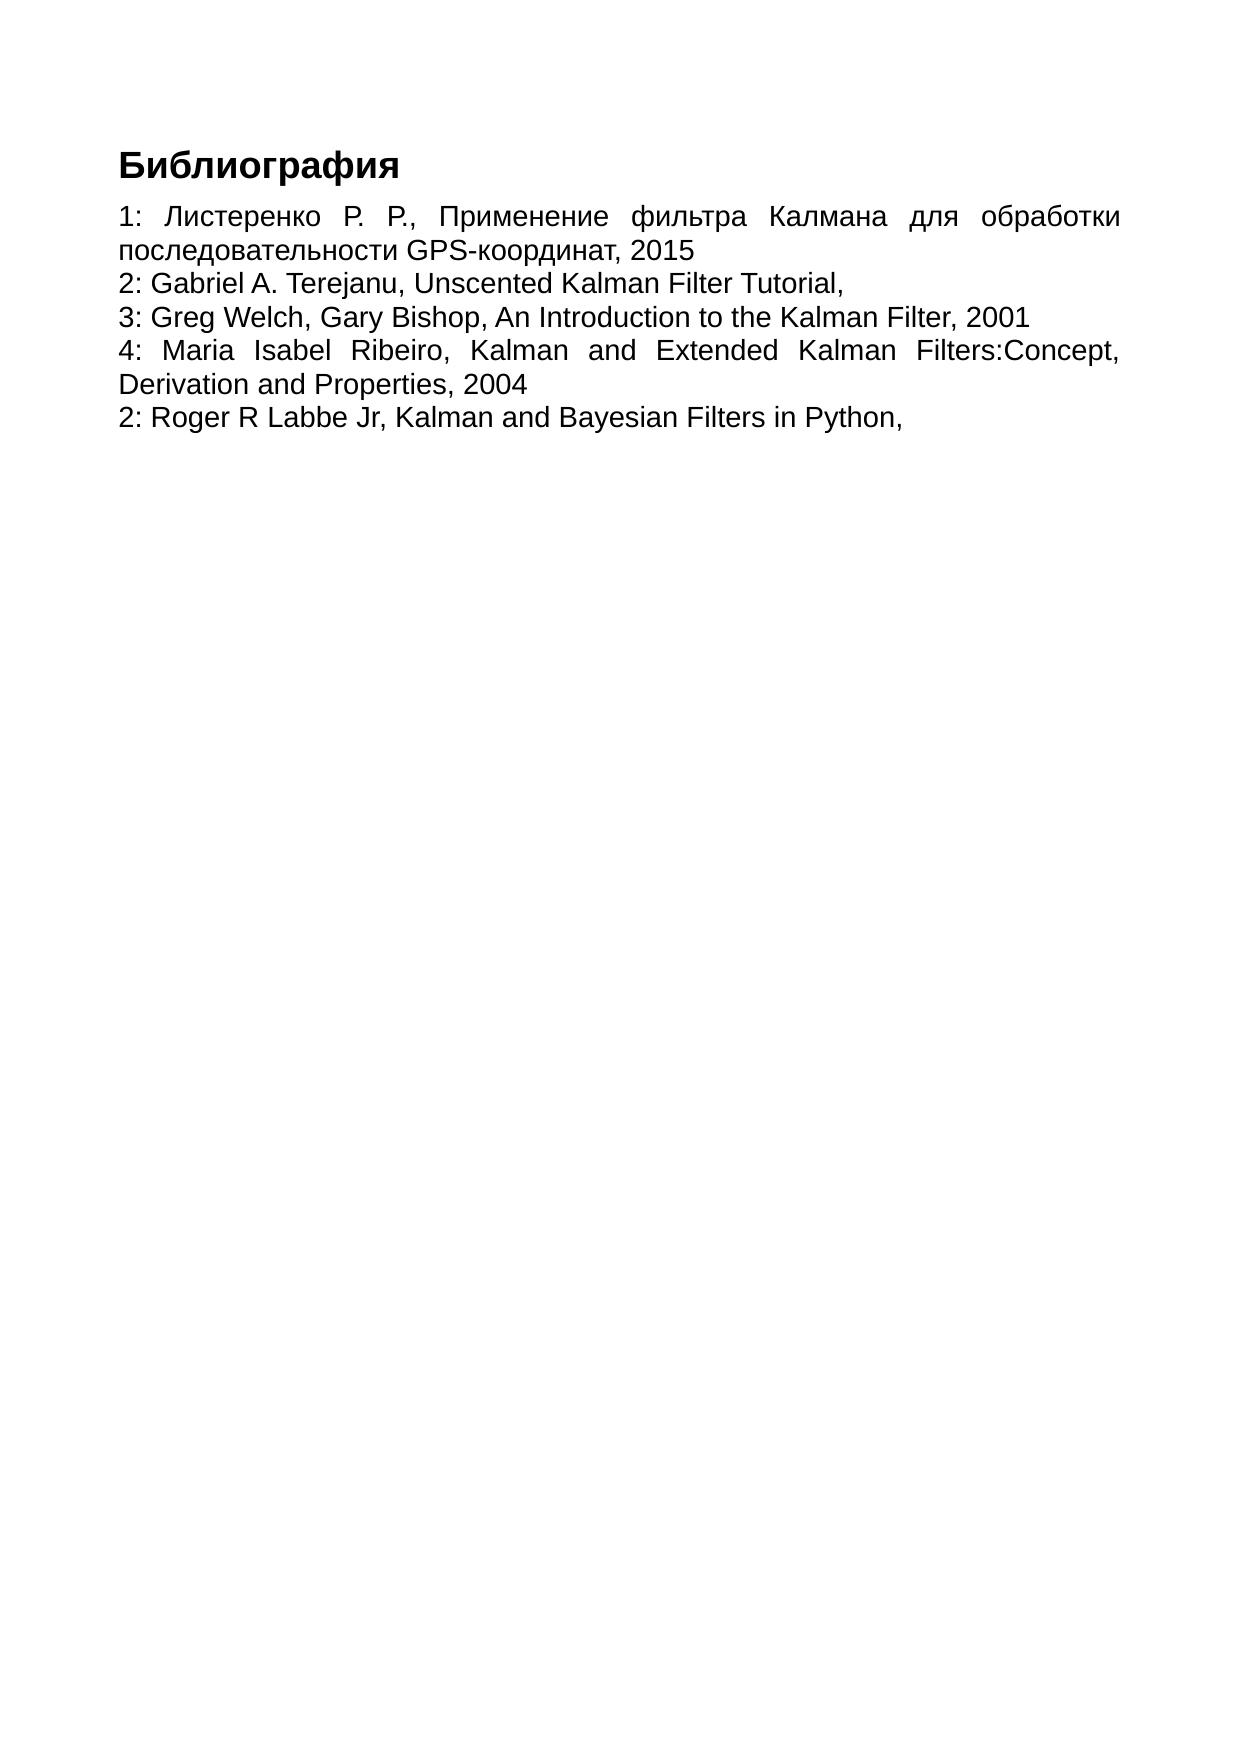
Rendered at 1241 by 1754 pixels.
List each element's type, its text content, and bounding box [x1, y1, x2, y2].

text 2: Gabriel A. Terejanu, Unscented Kalman Filter Tutorial, [118, 266, 1122, 300]
subtitle Библиография [118, 143, 1122, 187]
text 3: Greg Welch, Gary Bishop, An Introduction to the Kalman Filter, 2001 [118, 300, 1122, 333]
text 1: Листеренко Р. Р., Применение фильтра Калмана для обработки последовательности GPS-координат, 2015 [118, 199, 1122, 266]
text 4: Maria Isabel Ribeiro, Kalman and Extended Kalman Filters:Concept, Derivation and Properties, 2004 [118, 333, 1122, 401]
text 2: Roger R Labbe Jr, Kalman and Bayesian Filters in Python, [118, 401, 1122, 434]
